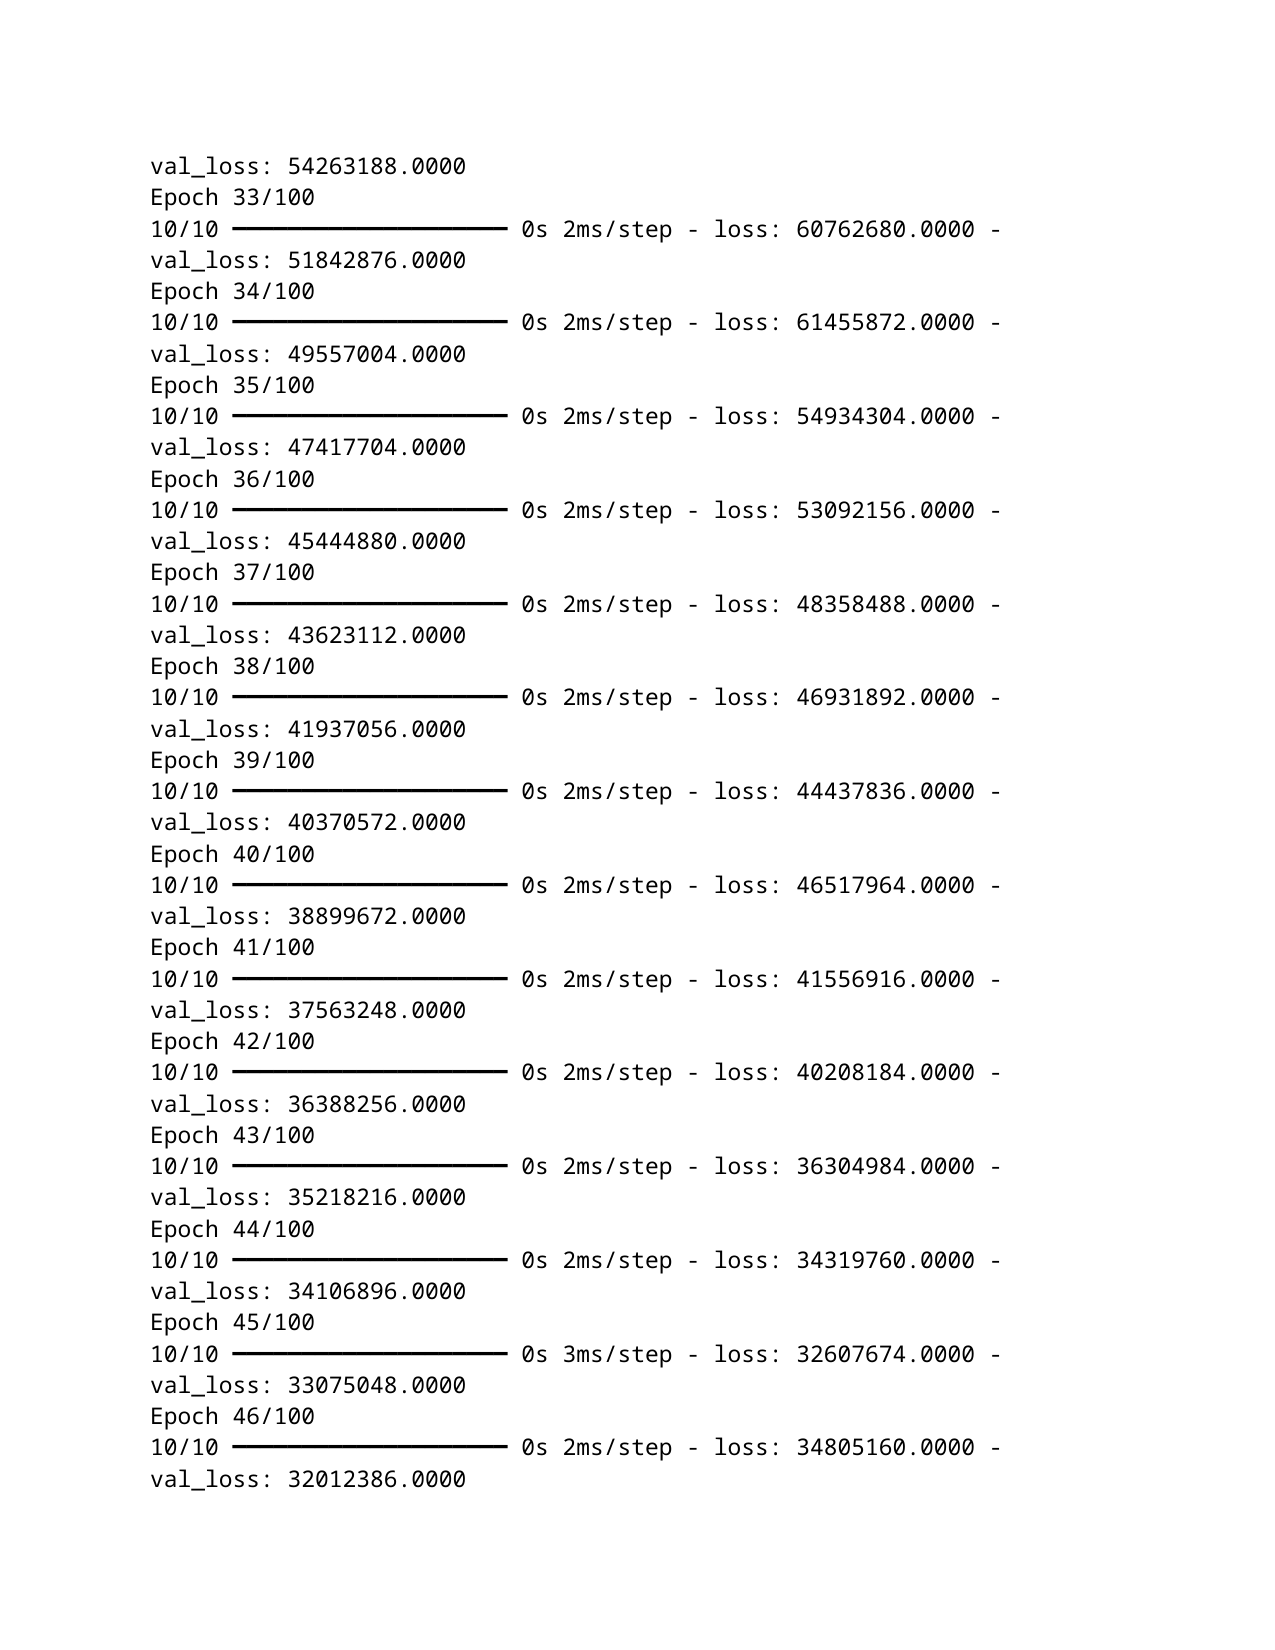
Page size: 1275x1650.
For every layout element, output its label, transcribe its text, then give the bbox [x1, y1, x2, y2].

text - val_loss: 54263188.0000 Epoch 33/100 10/10 ━━━━━━━━━━━━━━━━━━━━ 0s 2ms/step - loss: 60762680.0000 - val_loss: 51842876.0000 Epoch 34/100 10/10 ━━━━━━━━━━━━━━━━━━━━ 0s 2ms/step - loss: 61455872.0000 - val_loss: 49557004.0000 Epoch 35/100 10/10 ━━━━━━━━━━━━━━━━━━━━ 0s 2ms/step - loss: 54934304.0000 - val_loss: 47417704.0000 Epoch 36/100 10/10 ━━━━━━━━━━━━━━━━━━━━ 0s 2ms/step - loss: 53092156.0000 - val_loss: 45444880.0000 Epoch 37/100 10/10 ━━━━━━━━━━━━━━━━━━━━ 0s 2ms/step - loss: 48358488.0000 - val_loss: 43623112.0000 Epoch 38/100 10/10 ━━━━━━━━━━━━━━━━━━━━ 0s 2ms/step - loss: 46931892.0000 - val_loss: 41937056.0000 Epoch 39/100 10/10 ━━━━━━━━━━━━━━━━━━━━ 0s 2ms/step - loss: 44437836.0000 - val_loss: 40370572.0000 Epoch 40/100 10/10 ━━━━━━━━━━━━━━━━━━━━ 0s 2ms/step - loss: 46517964.0000 - val_loss: 38899672.0000 Epoch 41/100 10/10 ━━━━━━━━━━━━━━━━━━━━ 0s 2ms/step - loss: 41556916.0000 - val_loss: 37563248.0000 Epoch 42/100 10/10 ━━━━━━━━━━━━━━━━━━━━ 0s 2ms/step - loss: 40208184.0000 - val_loss: 36388256.0000 Epoch 43/100 10/10 ━━━━━━━━━━━━━━━━━━━━ 0s 2ms/step - loss: 36304984.0000 - val_loss: 35218216.0000 Epoch 44/100 10/10 ━━━━━━━━━━━━━━━━━━━━ 0s 2ms/step - loss: 34319760.0000 - val_loss: 34106896.0000 Epoch 45/100 10/10 ━━━━━━━━━━━━━━━━━━━━ 0s 3ms/step - loss: 32607674.0000 - val_loss: 33075048.0000 Epoch 46/100 10/10 ━━━━━━━━━━━━━━━━━━━━ 0s 2ms/step - loss: 34805160.0000 - val_loss: 32012386.0000 [150, 150, 1125, 1494]
